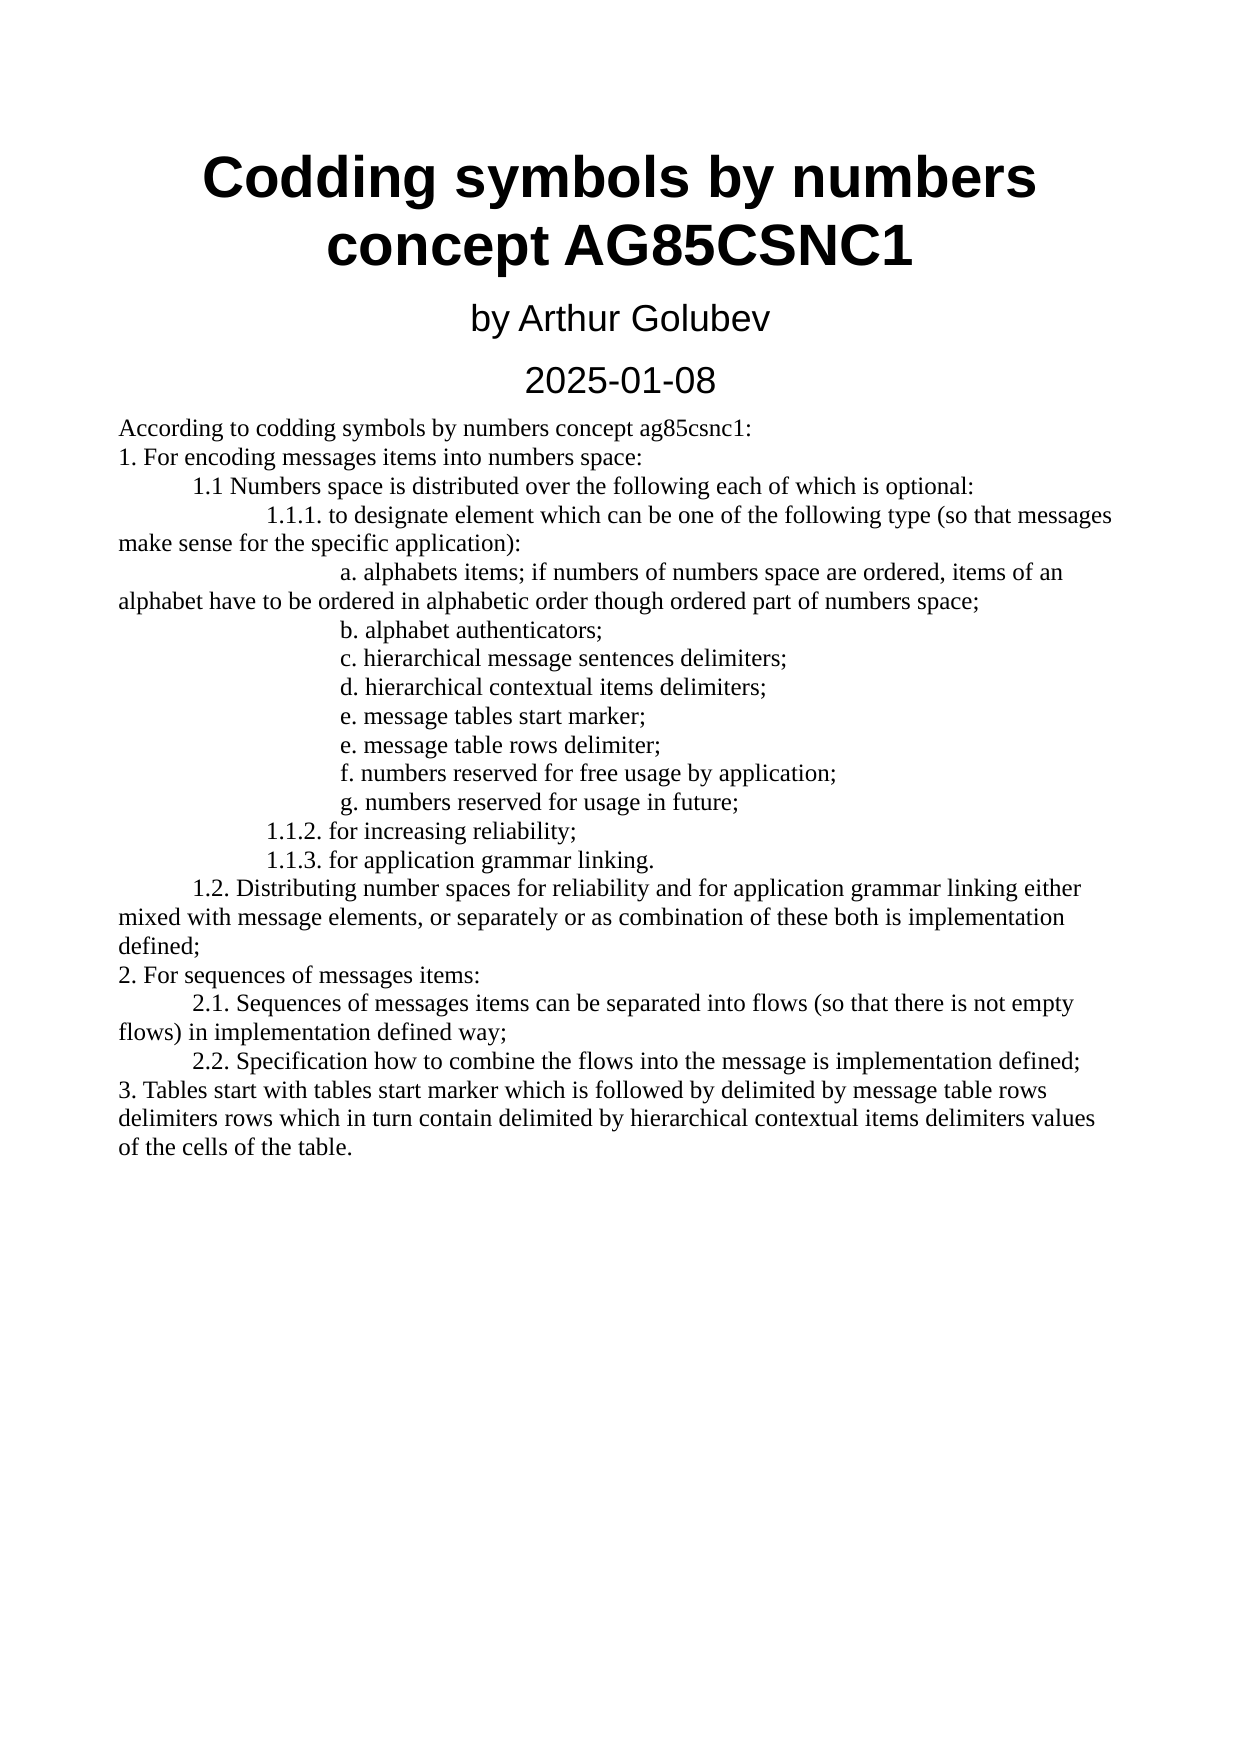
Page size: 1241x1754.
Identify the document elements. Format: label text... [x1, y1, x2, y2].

text 1.1.2. for increasing reliability; [118, 816, 1122, 845]
text 3. Tables start with tables start marker which is followed by delimited by message table rows delimiters rows which in turn contain delimited by hierarchical contextual items delimiters values of the cells of the table. [118, 1075, 1122, 1161]
text e. message table rows delimiter; [118, 730, 1122, 758]
text 2.1. Sequences of messages items can be separated into flows (so that there is not empty flows) in implementation defined way; [118, 988, 1122, 1046]
text According to codding symbols by numbers concept ag85csnc1: [118, 413, 1122, 442]
text 2. For sequences of messages items: [118, 960, 1122, 988]
text d. hierarchical contextual items delimiters; [118, 672, 1122, 701]
title Codding symbols by numbers concept AG85CSNC1 [118, 143, 1122, 277]
text a. alphabets items; if numbers of numbers space are ordered, items of an alphabet have to be ordered in alphabetic order though ordered part of numbers space; [118, 557, 1122, 615]
text e. message tables start marker; [118, 701, 1122, 730]
text b. alphabet authenticators; [118, 615, 1122, 643]
text 1.2. Distributing number spaces for reliability and for application grammar linking either mixed with message elements, or separately or as combination of these both is implementation defined; [118, 873, 1122, 960]
text 1.1 Numbers space is distributed over the following each of which is optional: [118, 471, 1122, 500]
subtitle 2025-01-08 [118, 358, 1122, 401]
text 1.1.1. to designate element which can be one of the following type (so that messages make sense for the specific application): [118, 500, 1122, 557]
text f. numbers reserved for free usage by application; [118, 758, 1122, 787]
text 2.2. Specification how to combine the flows into the message is implementation defined; [118, 1046, 1122, 1075]
text 1.1.3. for application grammar linking. [118, 845, 1122, 873]
text g. numbers reserved for usage in future; [118, 787, 1122, 816]
text 1. For encoding messages items into numbers space: [118, 442, 1122, 471]
subtitle by Arthur Golubev [118, 296, 1122, 339]
text c. hierarchical message sentences delimiters; [118, 643, 1122, 672]
